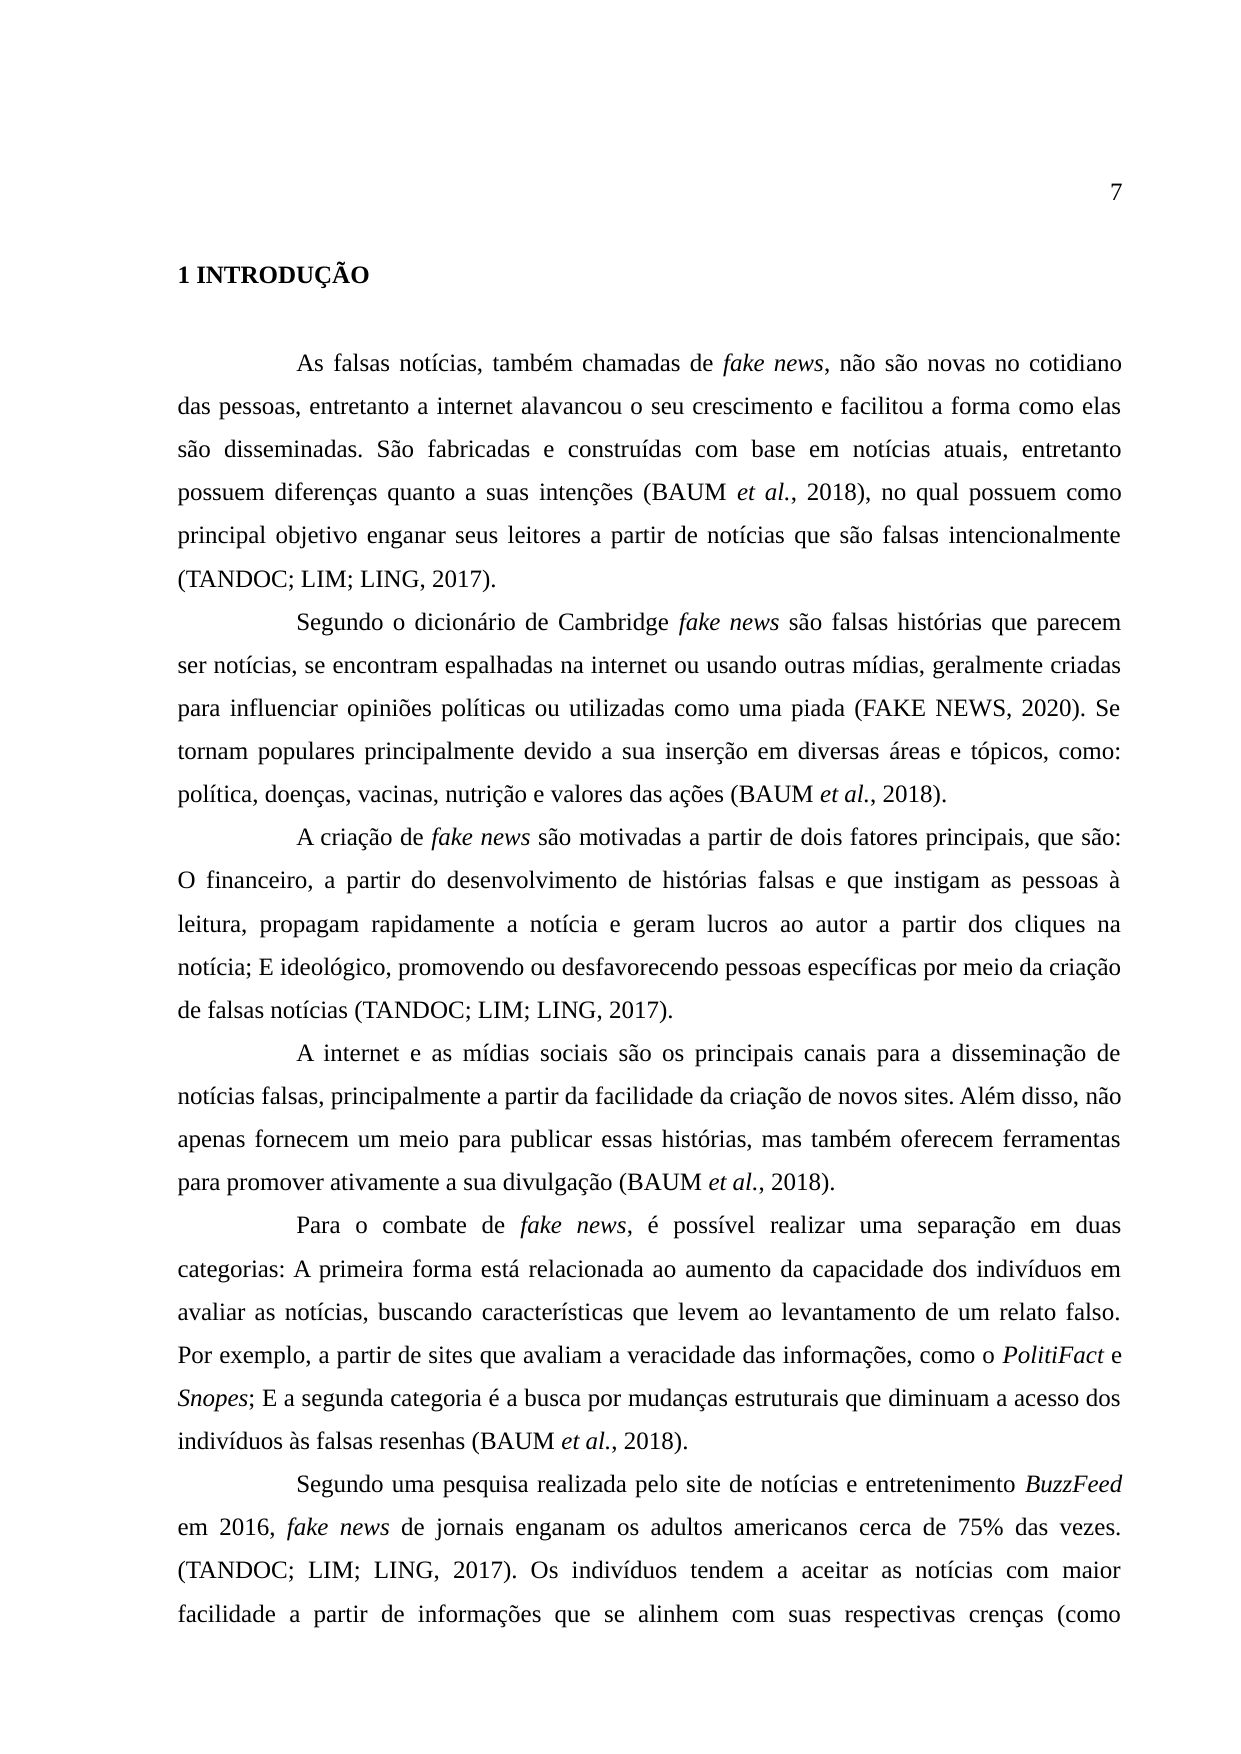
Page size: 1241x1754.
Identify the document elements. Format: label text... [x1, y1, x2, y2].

text A internet e as mídias sociais são os principais canais para a disseminação de notícias falsas, principalmente a partir da facilidade da criação de novos sites. Além disso, não apenas fornecem um meio para publicar essas histórias, mas também oferecem ferramentas para promover ativamente a sua divulgação (BAUM et al., 2018). [177, 1038, 1122, 1196]
subtitle 1 INTRODUÇÃO [177, 260, 1122, 289]
text A criação de fake news são motivadas a partir de dois fatores principais, que são: O financeiro, a partir do desenvolvimento de histórias falsas e que instigam as pessoas à leitura, propagam rapidamente a notícia e geram lucros ao autor a partir dos cliques na notícia; E ideológico, promovendo ou desfavorecendo pessoas específicas por meio da criação de falsas notícias (TANDOC; LIM; LING, 2017). [177, 822, 1122, 1024]
text Segundo o dicionário de Cambridge fake news são falsas histórias que parecem ser notícias, se encontram espalhadas na internet ou usando outras mídias, geralmente criadas para influenciar opiniões políticas ou utilizadas como uma piada (FAKE NEWS, 2020). Se tornam populares principalmente devido a sua inserção em diversas áreas e tópicos, como: política, doenças, vacinas, nutrição e valores das ações (BAUM et al., 2018). [177, 607, 1122, 808]
text As falsas notícias, também chamadas de fake news, não são novas no cotidiano das pessoas, entretanto a internet alavancou o seu crescimento e facilitou a forma como elas são disseminadas. São fabricadas e construídas com base em notícias atuais, entretanto possuem diferenças quanto a suas intenções (BAUM et al., 2018), no qual possuem como principal objetivo enganar seus leitores a partir de notícias que são falsas intencionalmente (TANDOC; LIM; LING, 2017). [177, 348, 1122, 592]
text Para o combate de fake news, é possível realizar uma separação em duas categorias: A primeira forma está relacionada ao aumento da capacidade dos indivíduos em avaliar as notícias, buscando características que levem ao levantamento de um relato falso. Por exemplo, a partir de sites que avaliam a veracidade das informações, como o PolitiFact e Snopes; E a segunda categoria é a busca por mudanças estruturais que diminuam a acesso dos indivíduos às falsas resenhas (BAUM et al., 2018). [177, 1211, 1122, 1455]
text Segundo uma pesquisa realizada pelo site de notícias e entretenimento BuzzFeed em 2016, fake news de jornais enganam os adultos americanos cerca de 75% das vezes. (TANDOC; LIM; LING, 2017). Os indivíduos tendem a aceitar as notícias com maior facilidade a partir de informações que se alinhem com suas respectivas crenças (como [177, 1469, 1122, 1627]
